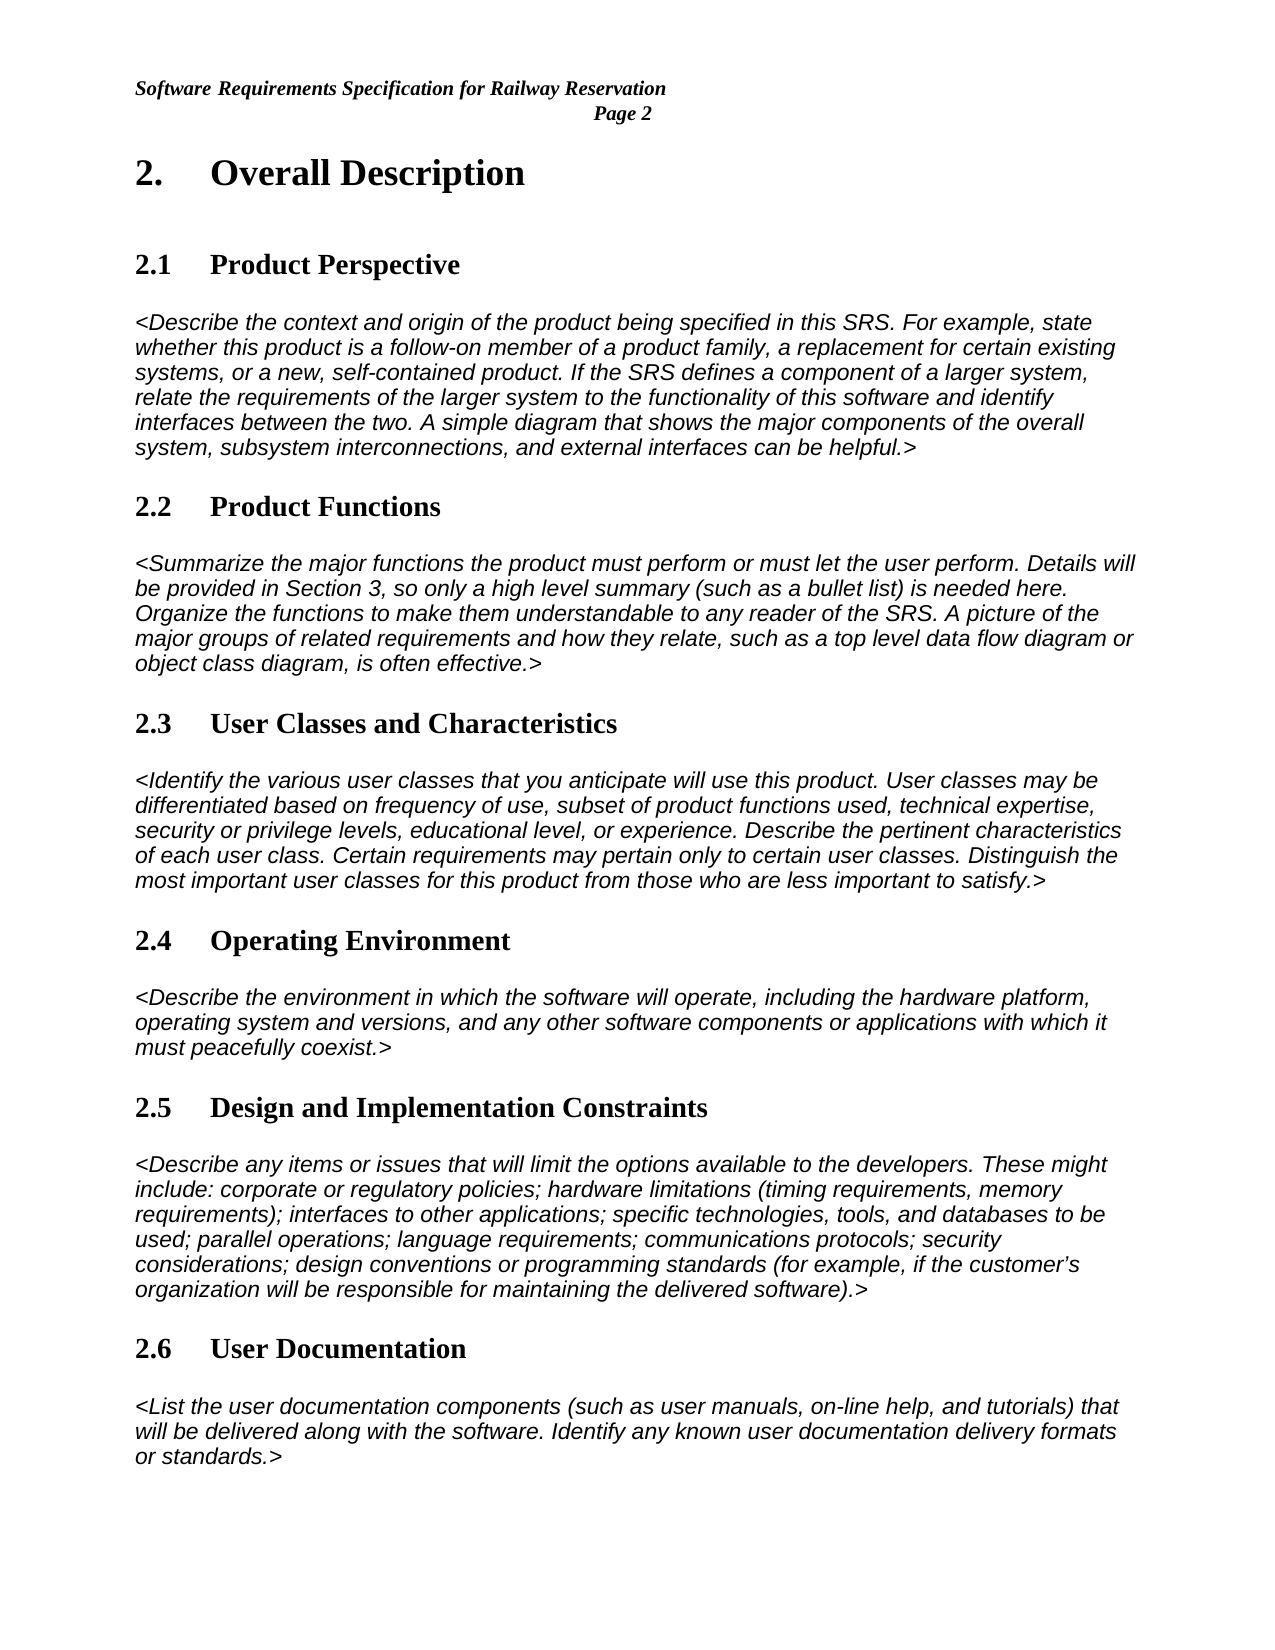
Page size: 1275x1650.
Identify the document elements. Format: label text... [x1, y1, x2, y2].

subtitle Operating Environment [135, 923, 1140, 956]
subtitle Overall Description [135, 150, 1140, 193]
text <Describe the environment in which the software will operate, including the hardware platform, operating system and versions, and any other software components or applications with which it must peacefully coexist.> [135, 986, 1140, 1061]
text <List the user documentation components (such as user manuals, on-line help, and tutorials) that will be delivered along with the software. Identify any known user documentation delivery formats or standards.> [135, 1394, 1140, 1469]
subtitle User Classes and Characteristics [135, 706, 1140, 739]
text <Identify the various user classes that you anticipate will use this product. User classes may be differentiated based on frequency of use, subset of product functions used, technical expertise, security or privilege levels, educational level, or experience. Describe the pertinent characteristics of each user class. Certain requirements may pertain only to certain user classes. Distinguish the most important user classes for this product from those who are less important to satisfy.> [135, 769, 1140, 894]
text <Describe the context and origin of the product being specified in this SRS. For example, state whether this product is a follow-on member of a product family, a replacement for certain existing systems, or a new, self-contained product. If the SRS defines a component of a larger system, relate the requirements of the larger system to the functionality of this software and identify interfaces between the two. A simple diagram that shows the major components of the overall system, subsystem interconnections, and external interfaces can be helpful.> [135, 310, 1140, 460]
subtitle Product Perspective [135, 247, 1140, 281]
subtitle User Documentation [135, 1332, 1140, 1365]
subtitle Design and Implementation Constraints [135, 1090, 1140, 1123]
text <Summarize the major functions the product must perform or must let the user perform. Details will be provided in Section 3, so only a high level summary (such as a bullet list) is needed here. Organize the functions to make them understandable to any reader of the SRS. A picture of the major groups of related requirements and how they relate, such as a top level data flow diagram or object class diagram, is often effective.> [135, 552, 1140, 677]
subtitle Product Functions [135, 489, 1140, 523]
text <Describe any items or issues that will limit the options available to the developers. These might include: corporate or regulatory policies; hardware limitations (timing requirements, memory requirements); interfaces to other applications; specific technologies, tools, and databases to be used; parallel operations; language requirements; communications protocols; security considerations; design conventions or programming standards (for example, if the customer’s organization will be responsible for maintaining the delivered software).> [135, 1152, 1140, 1302]
